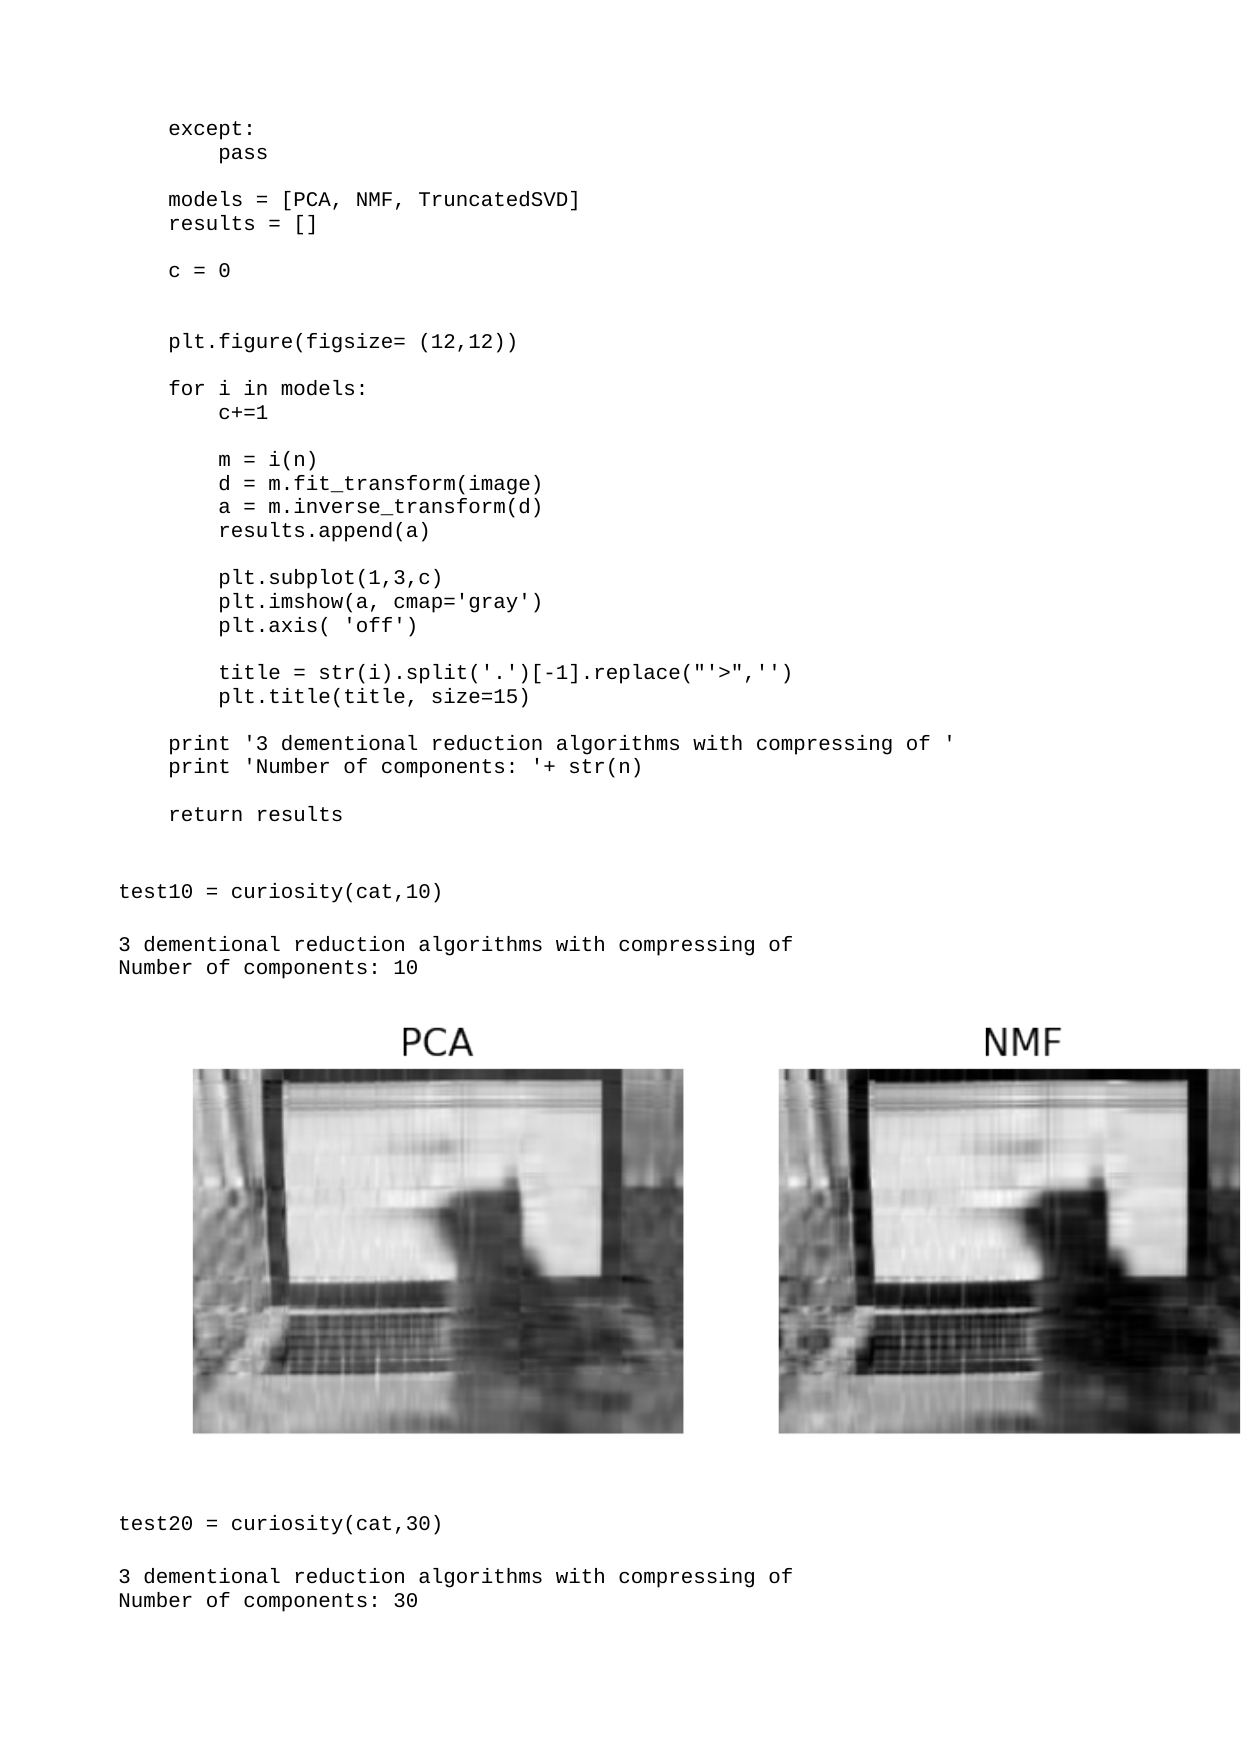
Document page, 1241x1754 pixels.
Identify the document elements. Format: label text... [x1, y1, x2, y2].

text except: [118, 118, 1122, 142]
text return results [118, 804, 1122, 827]
text test20 = curiosity(cat,30) [118, 1513, 1122, 1537]
text results.append(a) [118, 520, 1122, 544]
text title = str(i).split('.')[-1].replace("'>",'') [118, 662, 1122, 686]
text plt.figure(figsize= (12,12)) [118, 331, 1122, 354]
text Number of components: 10 [118, 957, 1122, 981]
text c+=1 [118, 402, 1122, 426]
text plt.axis( 'off') [118, 615, 1122, 638]
text plt.subplot(1,3,c) [118, 567, 1122, 591]
text d = m.fit_transform(image) [118, 473, 1122, 496]
text plt.title(title, size=15) [118, 686, 1122, 709]
text c = 0 [118, 260, 1122, 284]
text 3 dementional reduction algorithms with compressing of [118, 1566, 1122, 1590]
text Number of components: 30 [118, 1590, 1122, 1613]
text 3 dementional reduction algorithms with compressing of [118, 934, 1122, 957]
text plt.imshow(a, cmap='gray') [118, 591, 1122, 615]
text print 'Number of components: '+ str(n) [118, 757, 1122, 780]
text print '3 dementional reduction algorithms with compressing of ' [118, 733, 1122, 757]
text m = i(n) [118, 449, 1122, 473]
picture [118, 1010, 1241, 1488]
text a = m.inverse_transform(d) [118, 496, 1122, 520]
text test10 = curiosity(cat,10) [118, 881, 1122, 904]
text results = [] [118, 213, 1122, 236]
text pass [118, 142, 1122, 165]
text for i in models: [118, 378, 1122, 402]
text models = [PCA, NMF, TruncatedSVD] [118, 189, 1122, 213]
